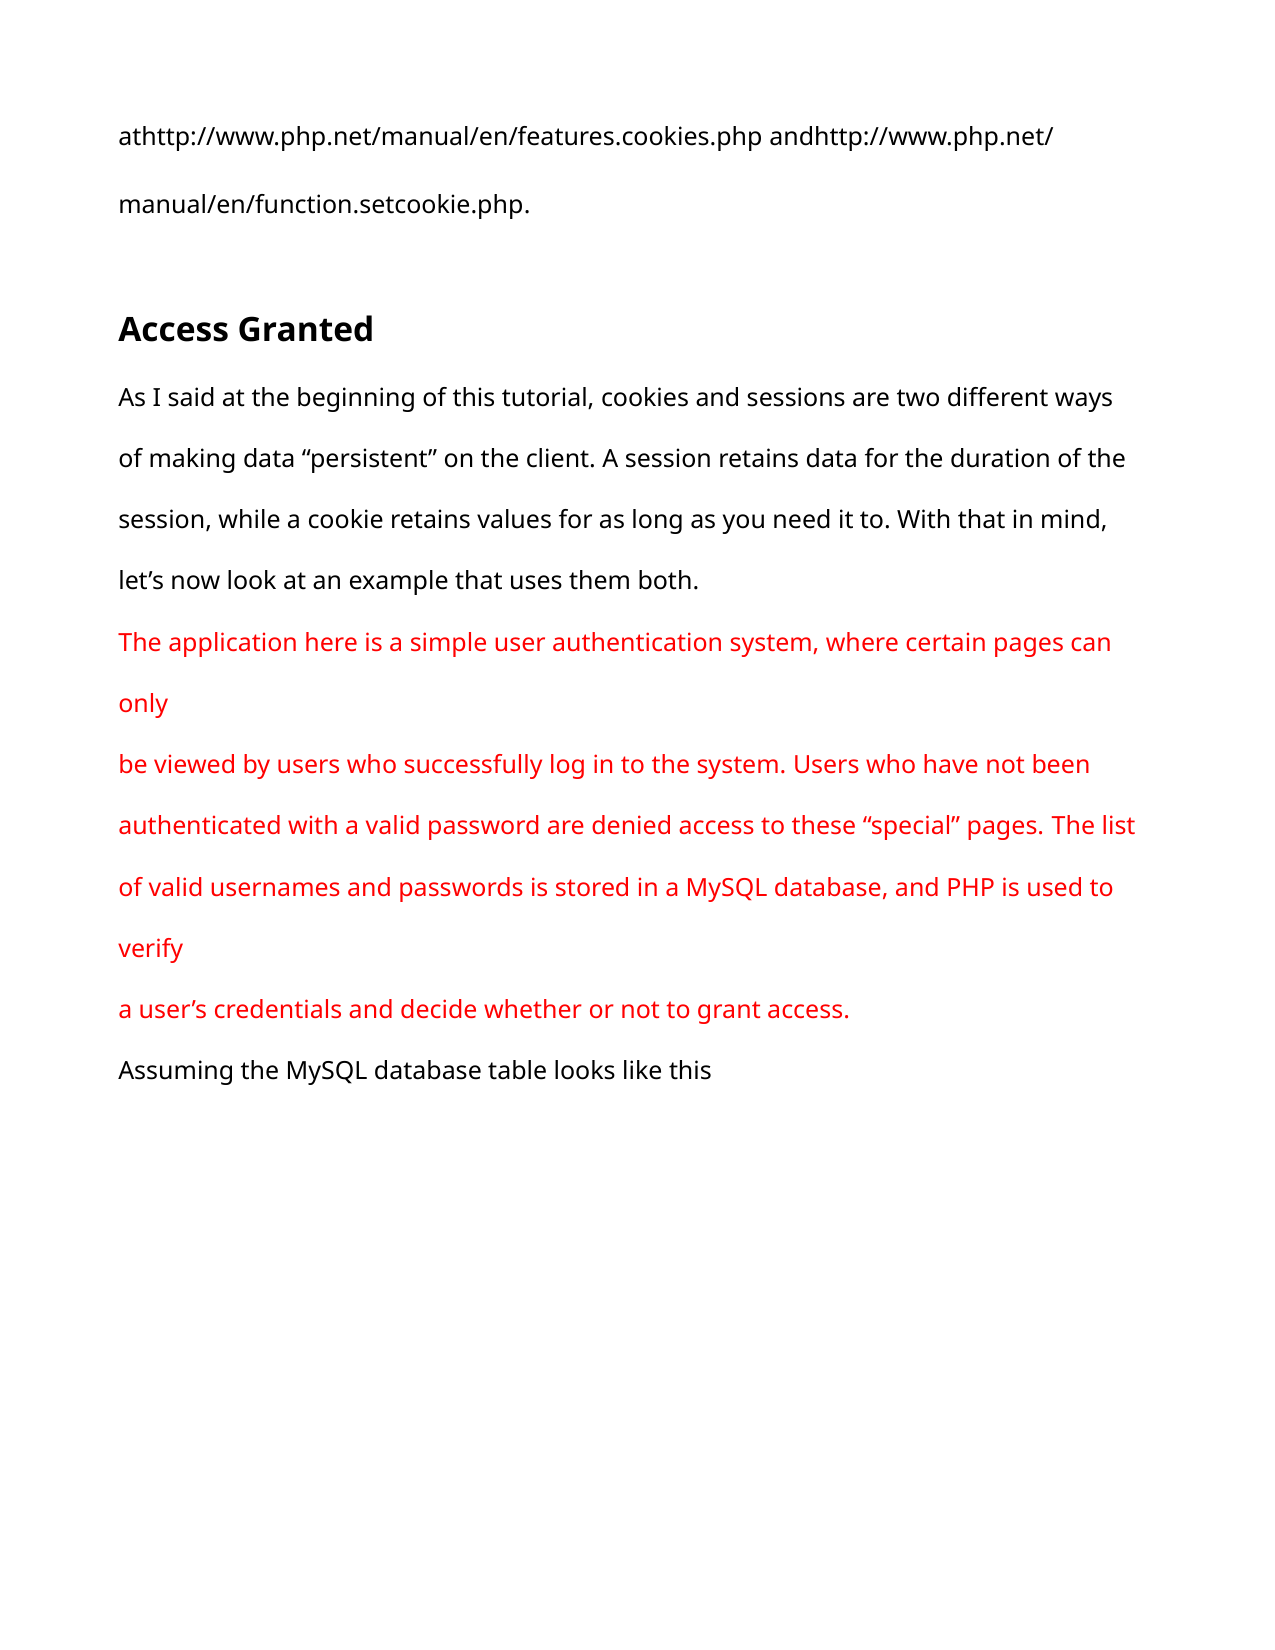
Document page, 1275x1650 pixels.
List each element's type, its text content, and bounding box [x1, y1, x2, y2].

text Assuming the MySQL database table looks like this [118, 1053, 1157, 1087]
text As I said at the beginning of this tutorial, cookies and sessions are two different ways of making data “persistent” on the client. A session retains data for the duration of the session, while a cookie retains values for as long as you need it to. With that in mind, let’s now look at an example that uses them both. [118, 379, 1157, 597]
text athttp://www.php.net/manual/en/features.cookies.php andhttp://www.php.net/manual/en/function.setcookie.php. [118, 118, 1157, 220]
subtitle Access Granted [118, 306, 1157, 352]
text The application here is a simple user authentication system, where certain pages can only be viewed by users who successfully log in to the system. Users who have not been authenticated with a valid password are denied access to these “special” pages. The list of valid usernames and passwords is stored in a MySQL database, and PHP is used to verify a user’s credentials and decide whether or not to grant access. [118, 624, 1157, 1026]
